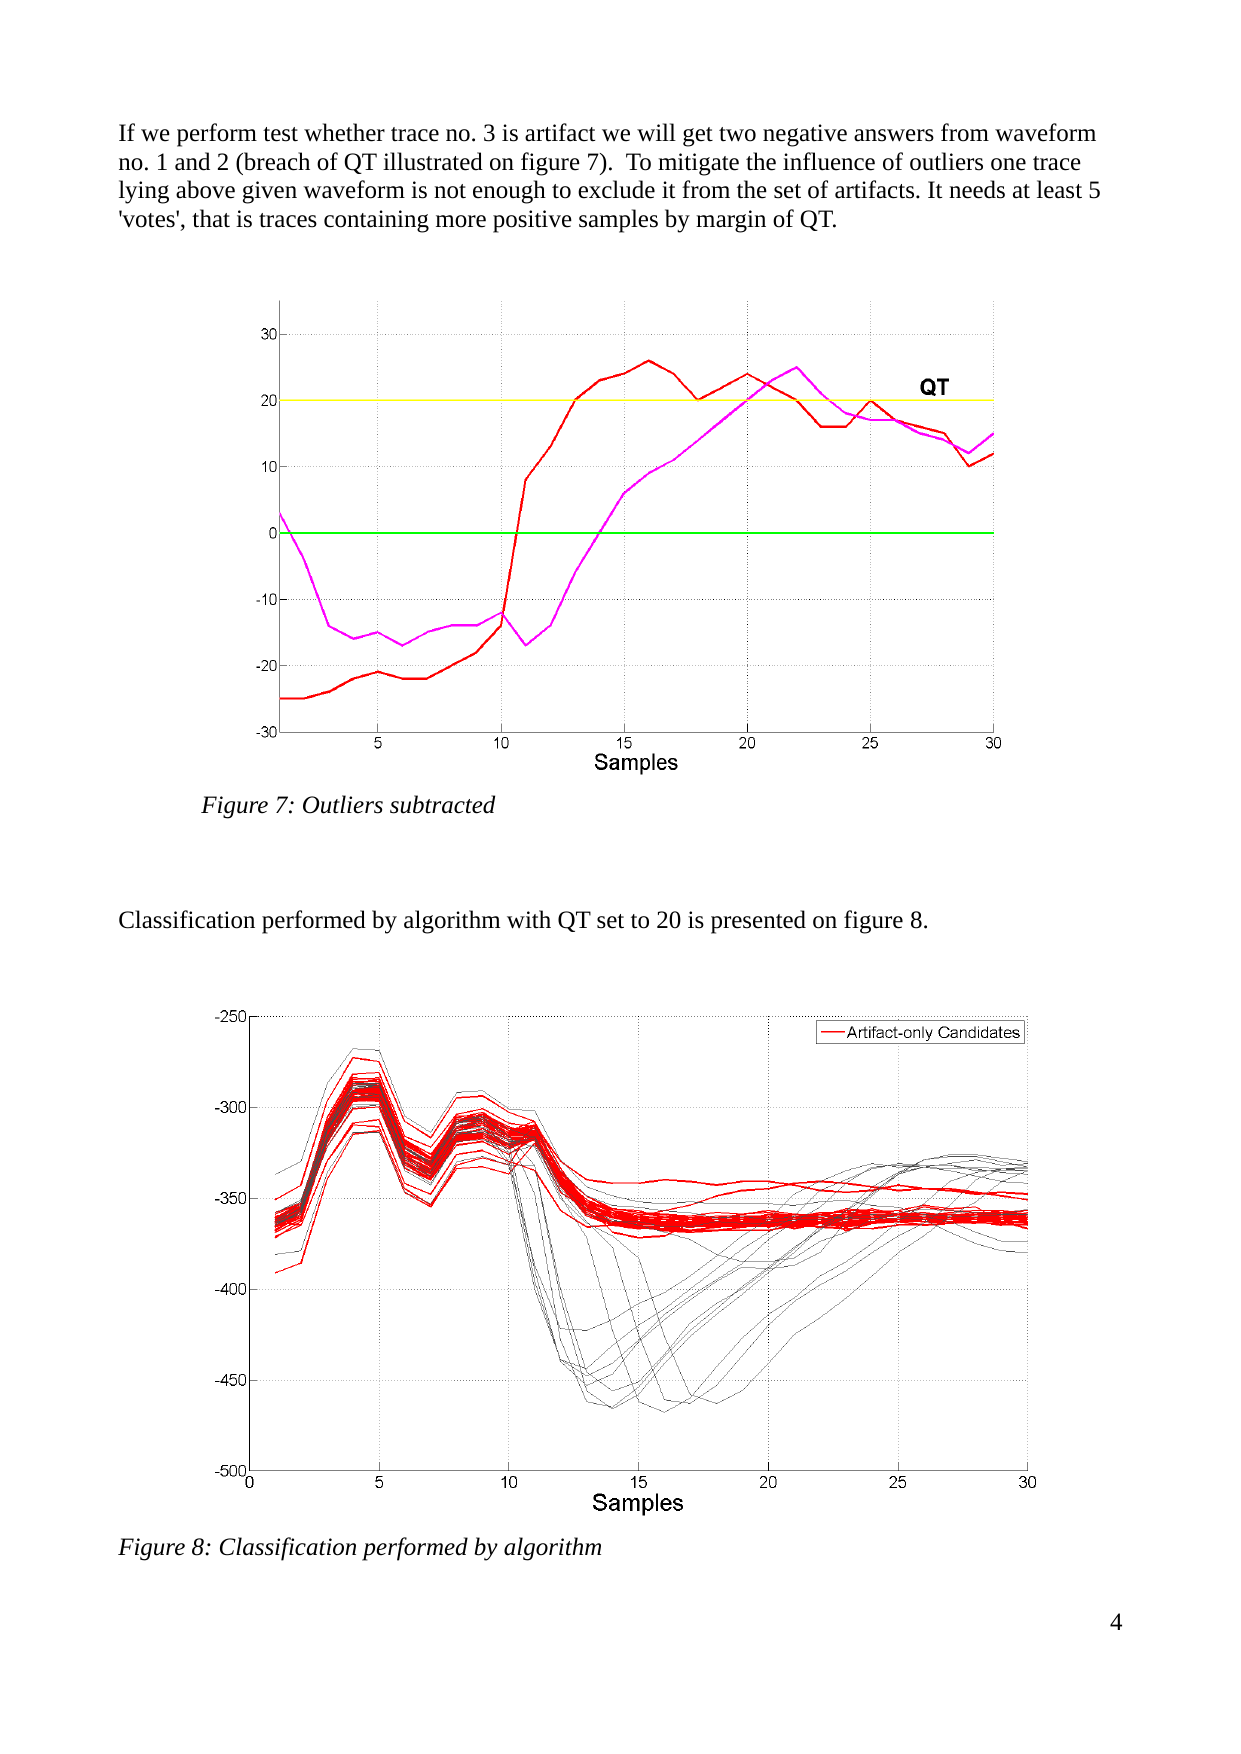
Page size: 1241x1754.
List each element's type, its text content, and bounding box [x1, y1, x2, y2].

text Figure 8: Classification performed by algorithm [118, 1532, 1122, 1561]
text Figure 7: Outliers subtracted [201, 790, 1039, 819]
text If we perform test whether trace no. 3 is artifact we will get two negative answers from waveform no. 1 and 2 (breach of QT illustrated on figure 7). To mitigate the influence of outliers one trace lying above given waveform is not enough to exclude it from the set of artifacts. It needs at least 5 'votes', that is traces containing more positive samples by margin of QT. [118, 118, 1122, 233]
picture [159, 261, 1081, 790]
text Classification performed by algorithm with QT set to 20 is presented on figure 8. [118, 905, 1122, 934]
picture [118, 975, 1123, 1532]
